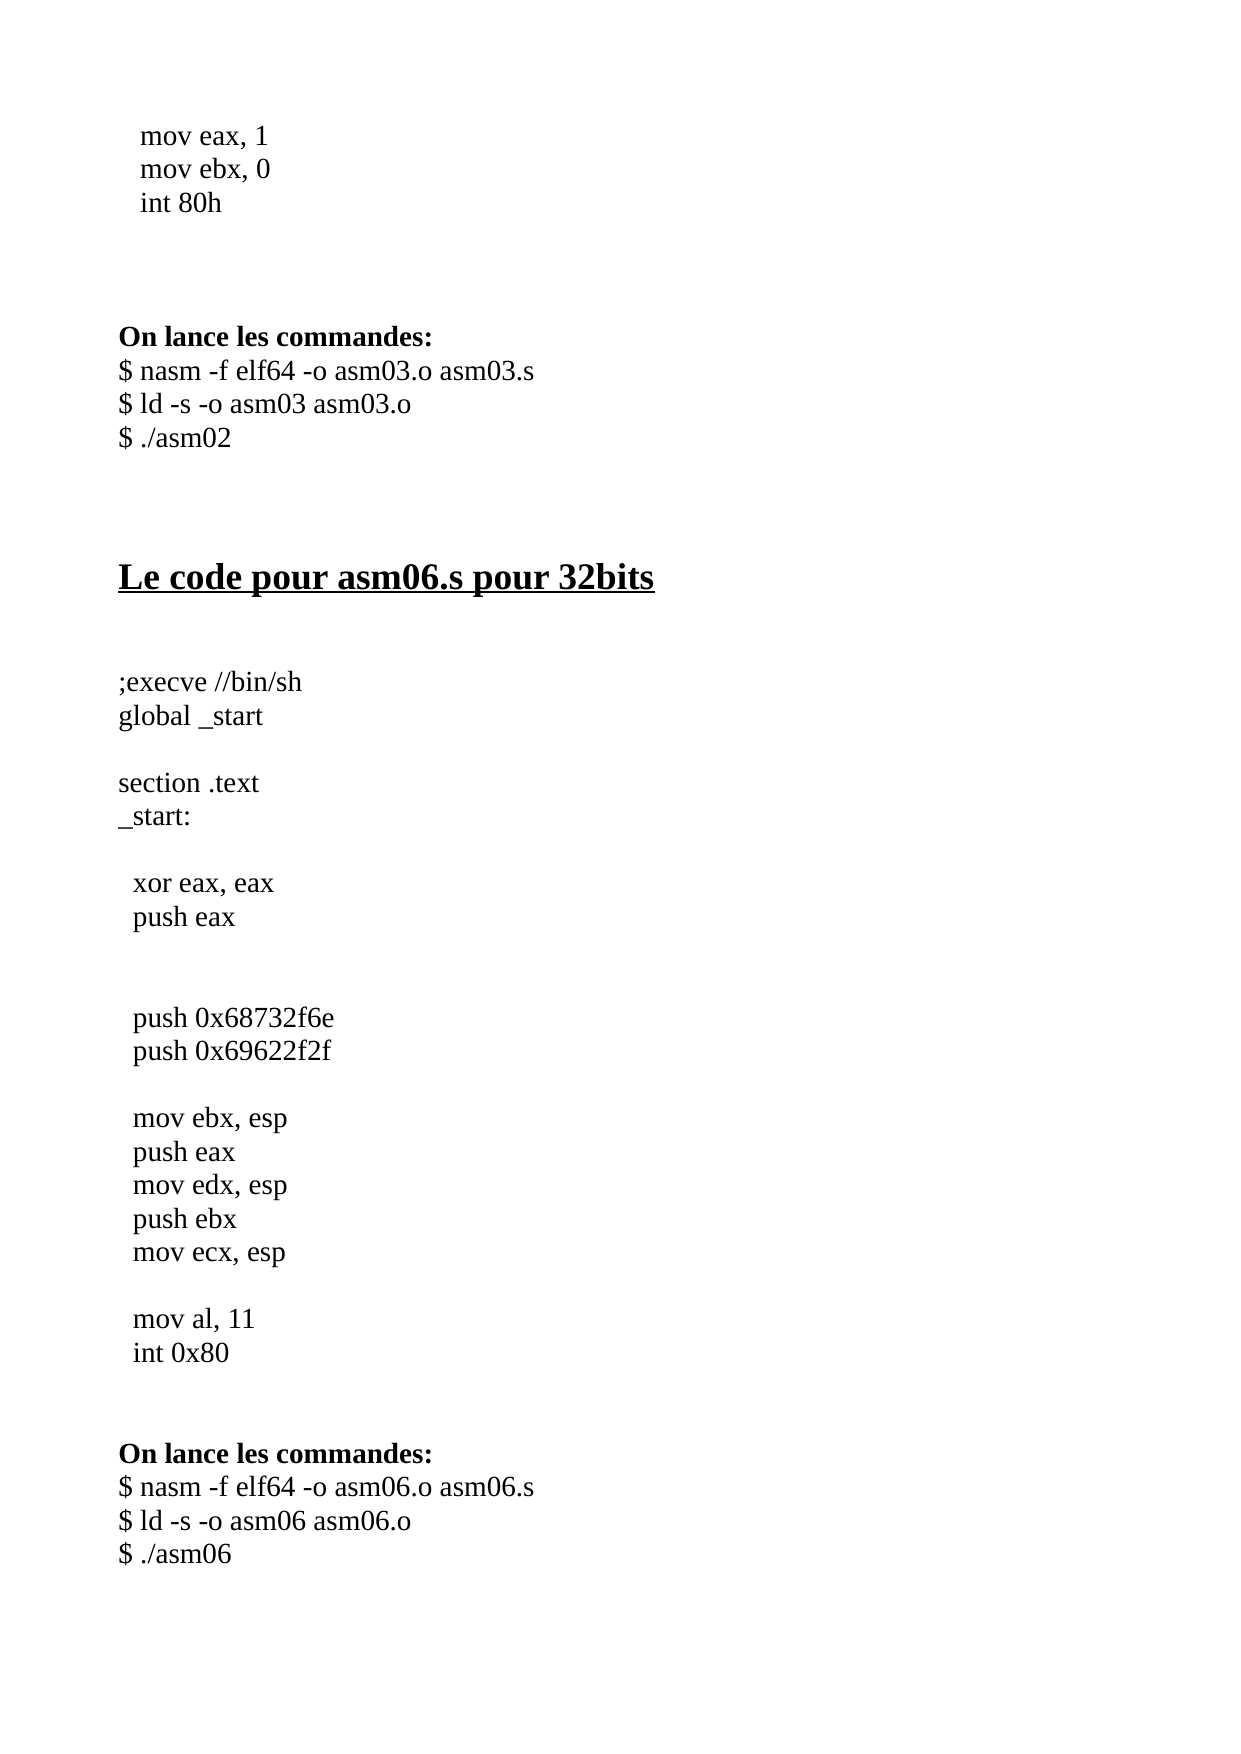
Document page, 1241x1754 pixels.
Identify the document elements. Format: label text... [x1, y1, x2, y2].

text mov edx, esp [118, 1167, 1122, 1201]
text push eax [118, 1134, 1122, 1167]
text _start: [118, 798, 1122, 832]
text global _start [118, 698, 1122, 731]
text ;execve //bin/sh [118, 664, 1122, 698]
text mov eax, 1 [118, 118, 1122, 152]
text mov ebx, 0 [118, 152, 1122, 185]
text On lance les commandes: [118, 1436, 1122, 1469]
text int 0x80 [118, 1335, 1122, 1369]
text $ ./asm06 [118, 1536, 1122, 1570]
text mov ebx, esp [118, 1100, 1122, 1134]
text section .text [118, 765, 1122, 798]
text push eax [118, 899, 1122, 933]
text int 80h [118, 185, 1122, 219]
text push 0x69622f2f [118, 1033, 1122, 1067]
text push ebx [118, 1201, 1122, 1234]
text $ ld -s -o asm06 asm06.o [118, 1503, 1122, 1536]
text Le code pour asm06.s pour 32bits [118, 554, 1122, 597]
text push 0x68732f6e [118, 1000, 1122, 1033]
text $ ./asm02 [118, 420, 1122, 453]
text $ nasm -f elf64 -o asm03.o asm03.s [118, 353, 1122, 386]
text $ ld -s -o asm03 asm03.o [118, 386, 1122, 420]
text $ nasm -f elf64 -o asm06.o asm06.s [118, 1469, 1122, 1503]
text On lance les commandes: [118, 319, 1122, 353]
text mov ecx, esp [118, 1234, 1122, 1268]
text mov al, 11 [118, 1302, 1122, 1335]
text xor eax, eax [118, 866, 1122, 899]
